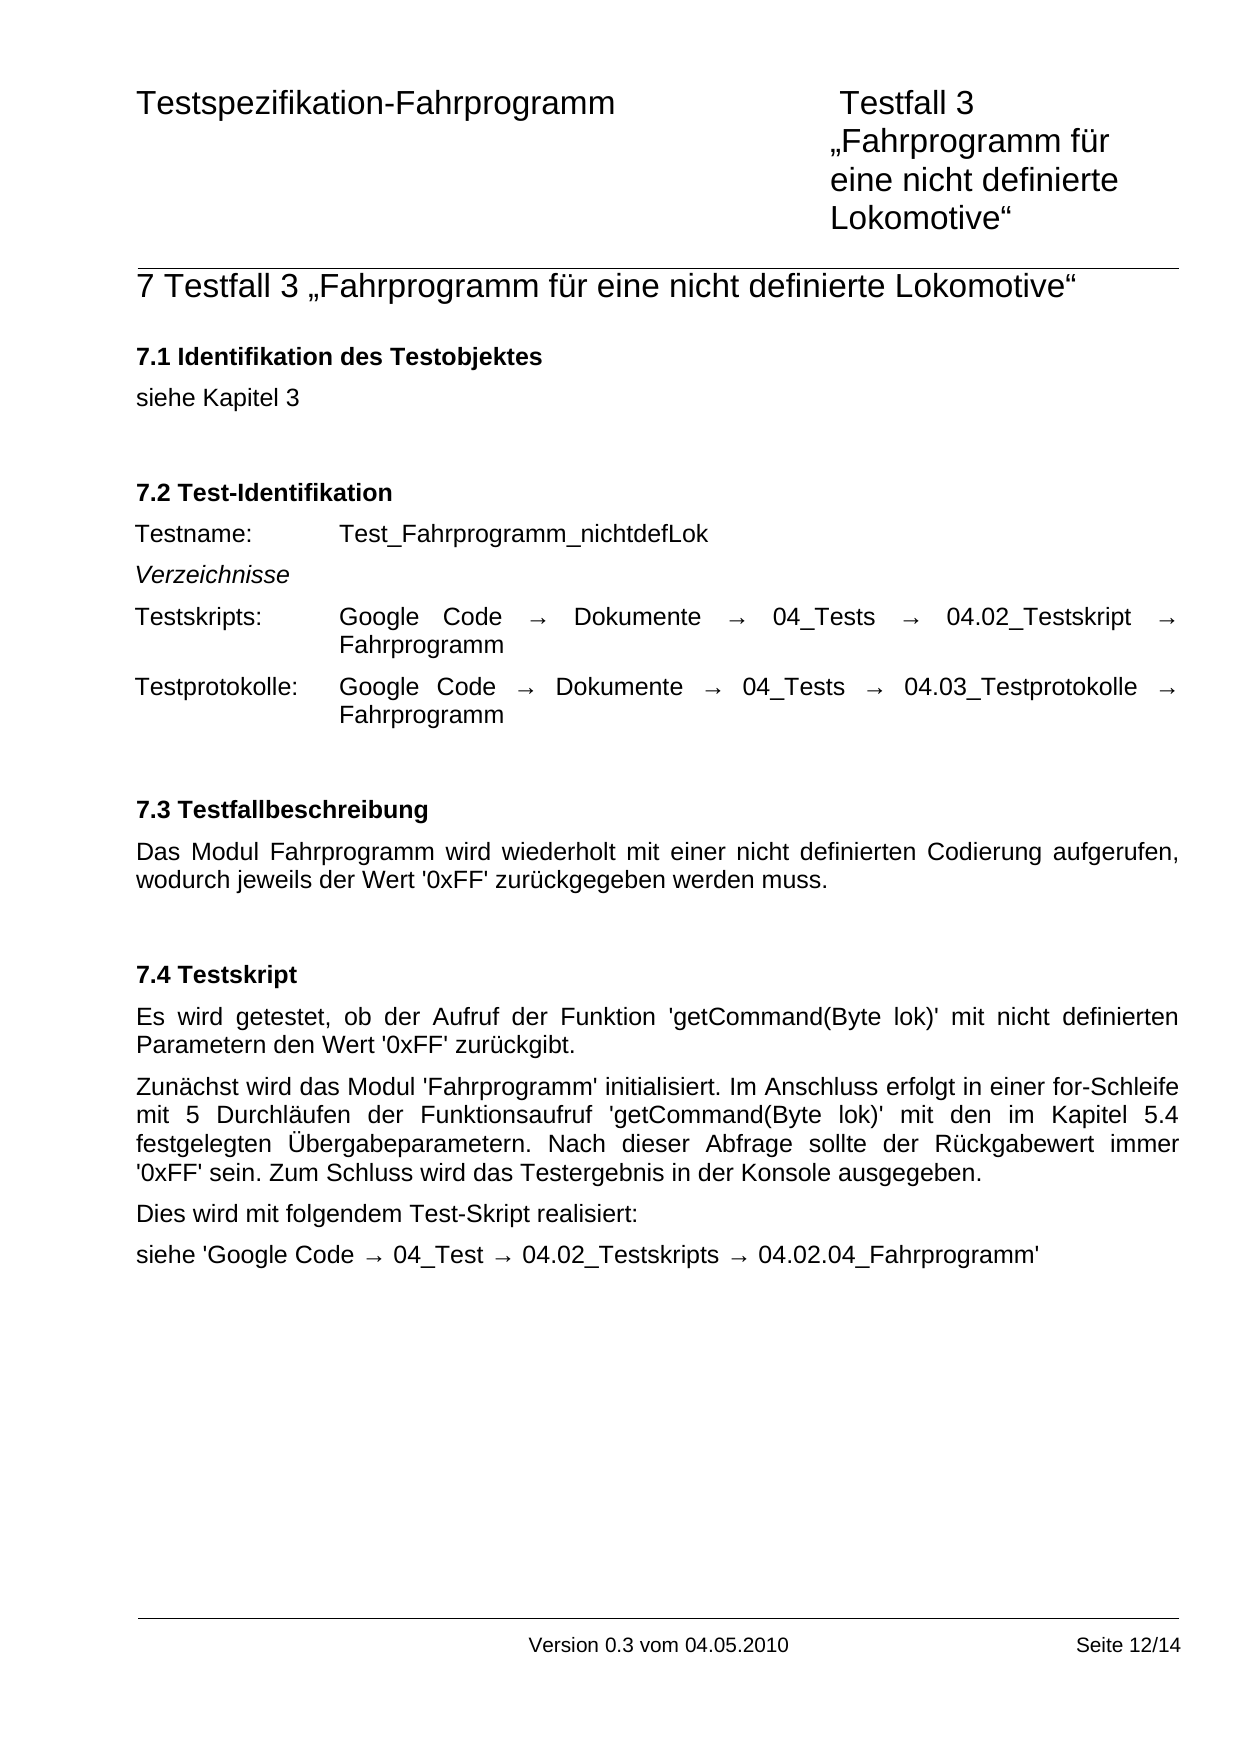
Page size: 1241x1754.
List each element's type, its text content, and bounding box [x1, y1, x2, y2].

subtitle Testfall 3 „Fahrprogramm für eine nicht definierte Lokomotive“ [447, 289, 1181, 304]
subtitle Testskript [136, 961, 1181, 989]
text Testname: Test_Fahrprogramm_nichtdefLok [134, 519, 1181, 548]
text Testskripts: Google Code → Dokumente → 04_Tests → 04.02_Testskript → Fahrprogramm [134, 602, 1181, 659]
text siehe 'Google Code → 04_Test → 04.02_Testskripts → 04.02.04_Fahrprogramm' [136, 1241, 1181, 1269]
text Zunächst wird das Modul 'Fahrprogramm' initialisiert. Im Anschluss erfolgt in einer for-Schleife mit 5 Durchläufen der Funktionsaufruf 'getCommand(Byte lok)' mit den im Kapitel 5.4 festgelegten Übergabeparametern. Nach dieser Abfrage sollte der Rückgabewert immer '0xFF' sein. Zum Schluss wird das Testergebnis in der Konsole ausgegeben. [136, 1072, 1181, 1187]
text siehe Kapitel 3 [136, 383, 1181, 412]
text Das Modul Fahrprogramm wird wiederholt mit einer nicht definierten Codierung aufgerufen, wodurch jeweils der Wert '0xFF' zurückgegeben werden muss. [136, 837, 1181, 894]
text Verzeichnisse [134, 561, 1181, 589]
subtitle Testfall 3 „Fahrprogramm für eine nicht definierte Lokomotive“ [136, 289, 389, 304]
text Testprotokolle: Google Code → Dokumente → 04_Tests → 04.03_Testprotokolle → Fahrprogramm [134, 672, 1181, 729]
subtitle Testfallbeschreibung [136, 796, 1181, 824]
subtitle Test-Identifikation [136, 478, 1181, 507]
subtitle Identifikation des Testobjektes [136, 342, 1181, 371]
text Dies wird mit folgendem Test-Skript realisiert: [136, 1199, 1181, 1228]
text Es wird getestet, ob der Aufruf der Funktion 'getCommand(Byte lok)' mit nicht definierten Parametern den Wert '0xFF' zurückgibt. [136, 1002, 1181, 1059]
